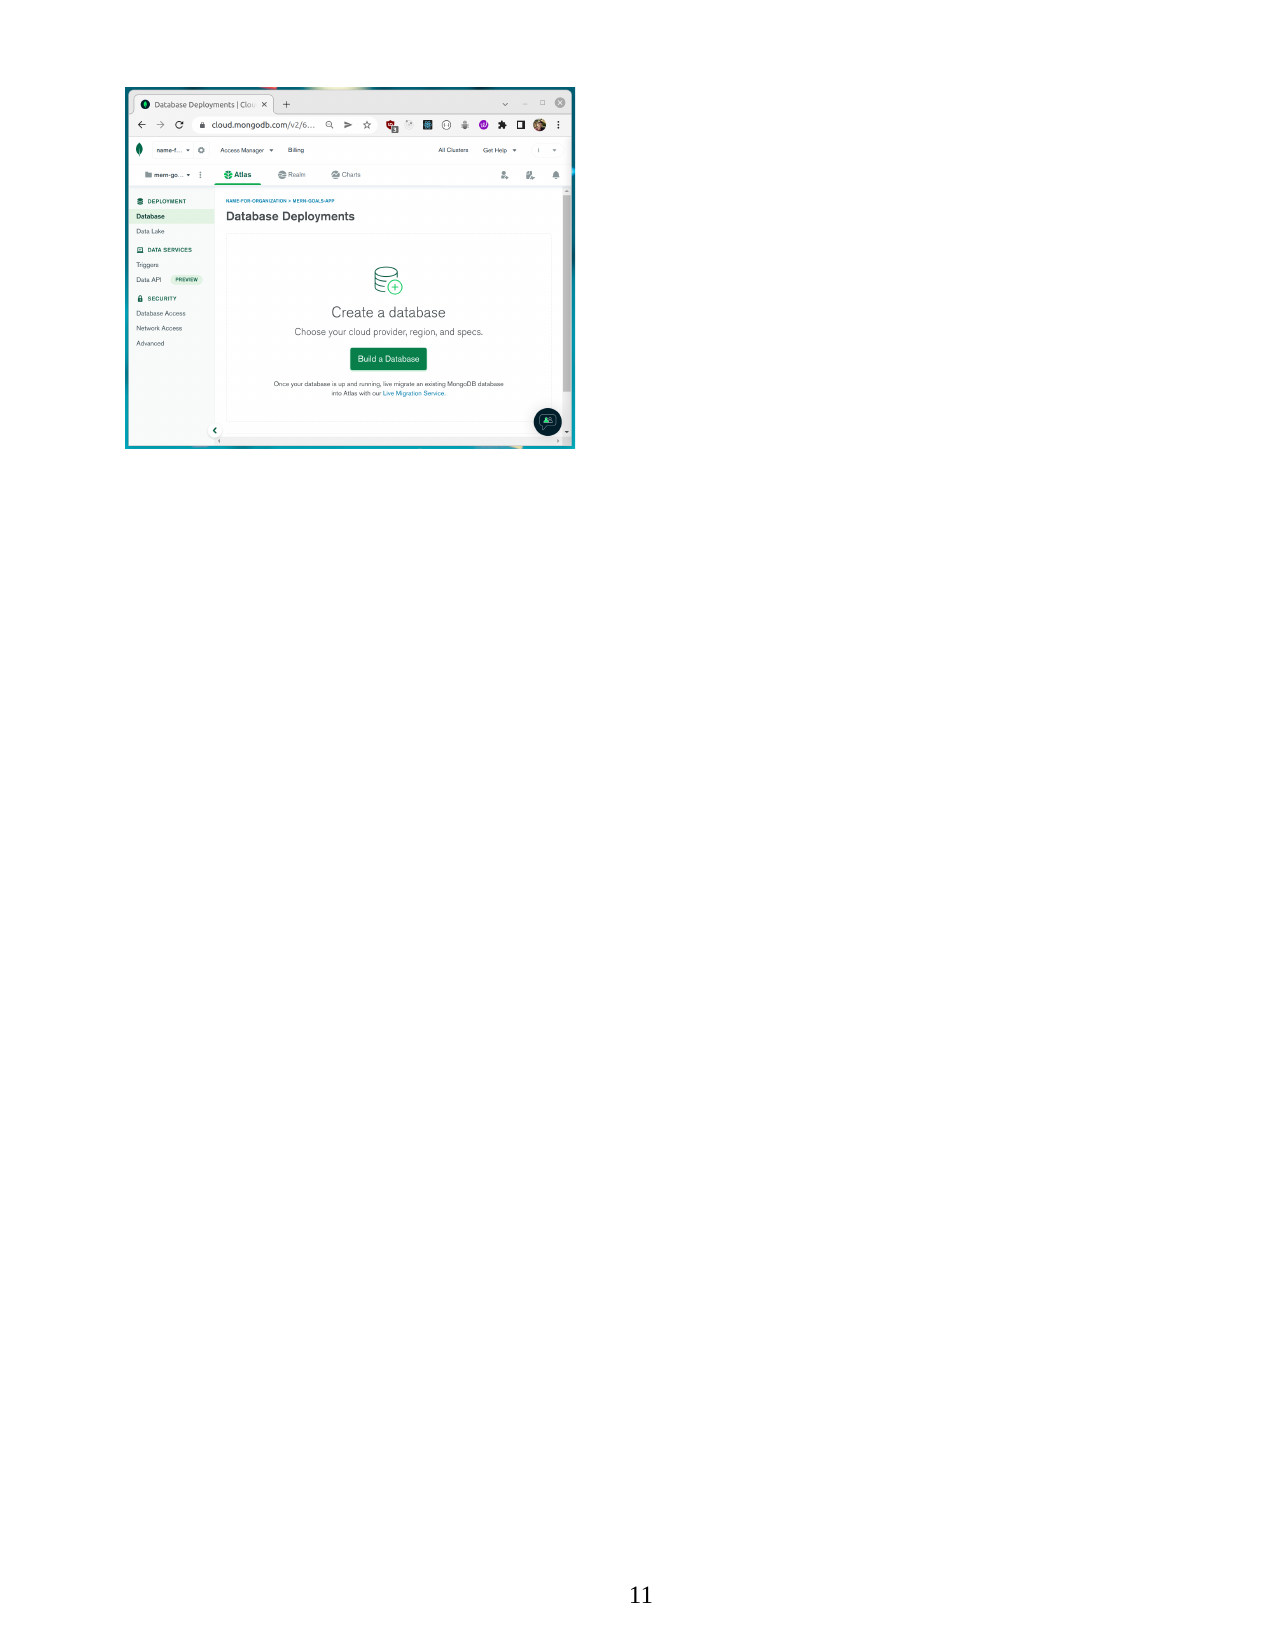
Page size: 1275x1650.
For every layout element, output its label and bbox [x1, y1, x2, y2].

picture [125, 87, 575, 449]
